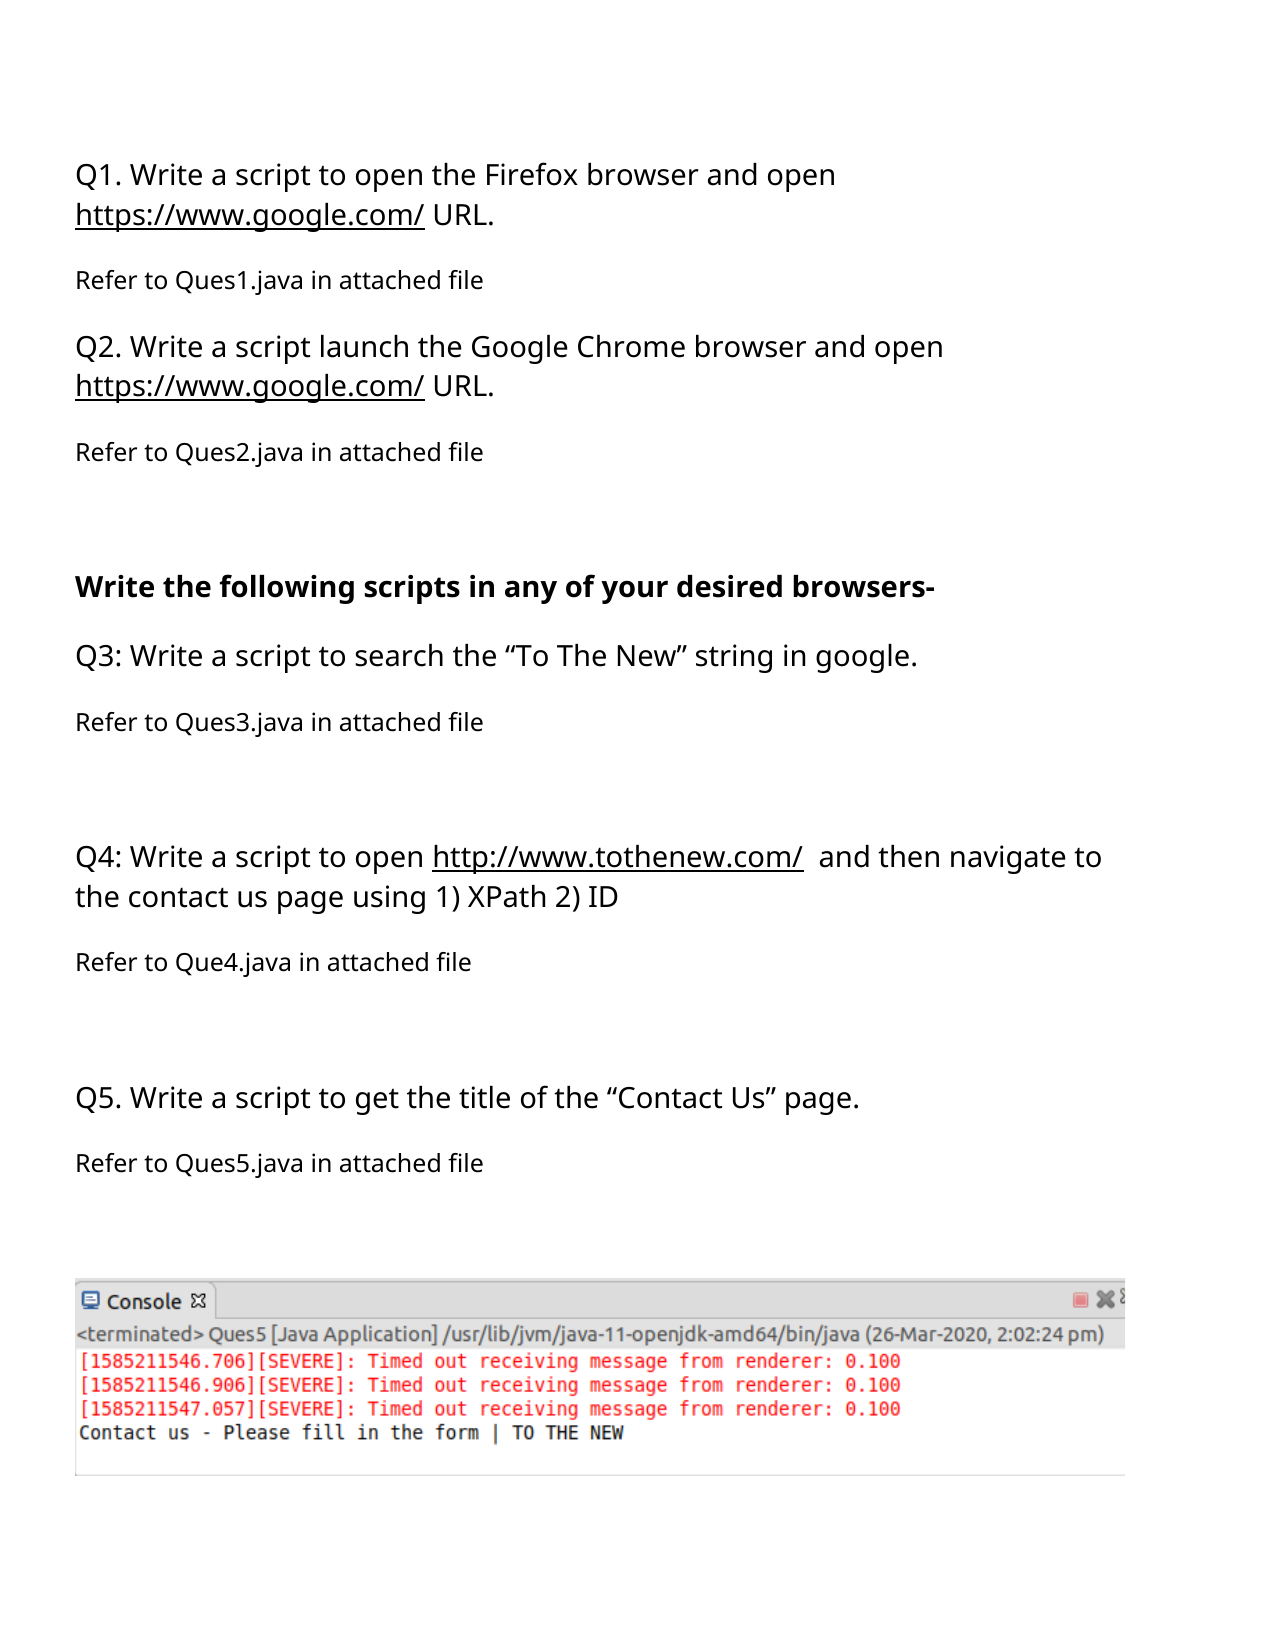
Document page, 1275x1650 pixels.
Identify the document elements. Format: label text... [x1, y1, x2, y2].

text Q4: Write a script to open http://www.tothenew.com/ and then navigate to the contact us page using 1) XPath 2) ID [75, 836, 1125, 916]
text Q1. Write a script to open the Firefox browser and open https://www.google.com/ URL. [75, 154, 1125, 234]
text Refer to Que4.java in attached file [75, 945, 1125, 979]
text Refer to Ques2.java in attached file [75, 434, 1125, 469]
text Refer to Ques5.java in attached file [75, 1146, 1125, 1180]
text Write the following scripts in any of your desired browsers- [75, 567, 1125, 606]
text Q2. Write a script launch the Google Chrome browser and open https://www.google.com/ URL. [75, 326, 1125, 405]
text Q3: Write a script to search the “To The New” string in google. [75, 636, 1125, 675]
picture [75, 1278, 1125, 1476]
text Q5. Write a script to get the title of the “Contact Us” page. [75, 1077, 1125, 1117]
text Refer to Ques1.java in attached file [75, 263, 1125, 297]
text Refer to Ques3.java in attached file [75, 704, 1125, 738]
